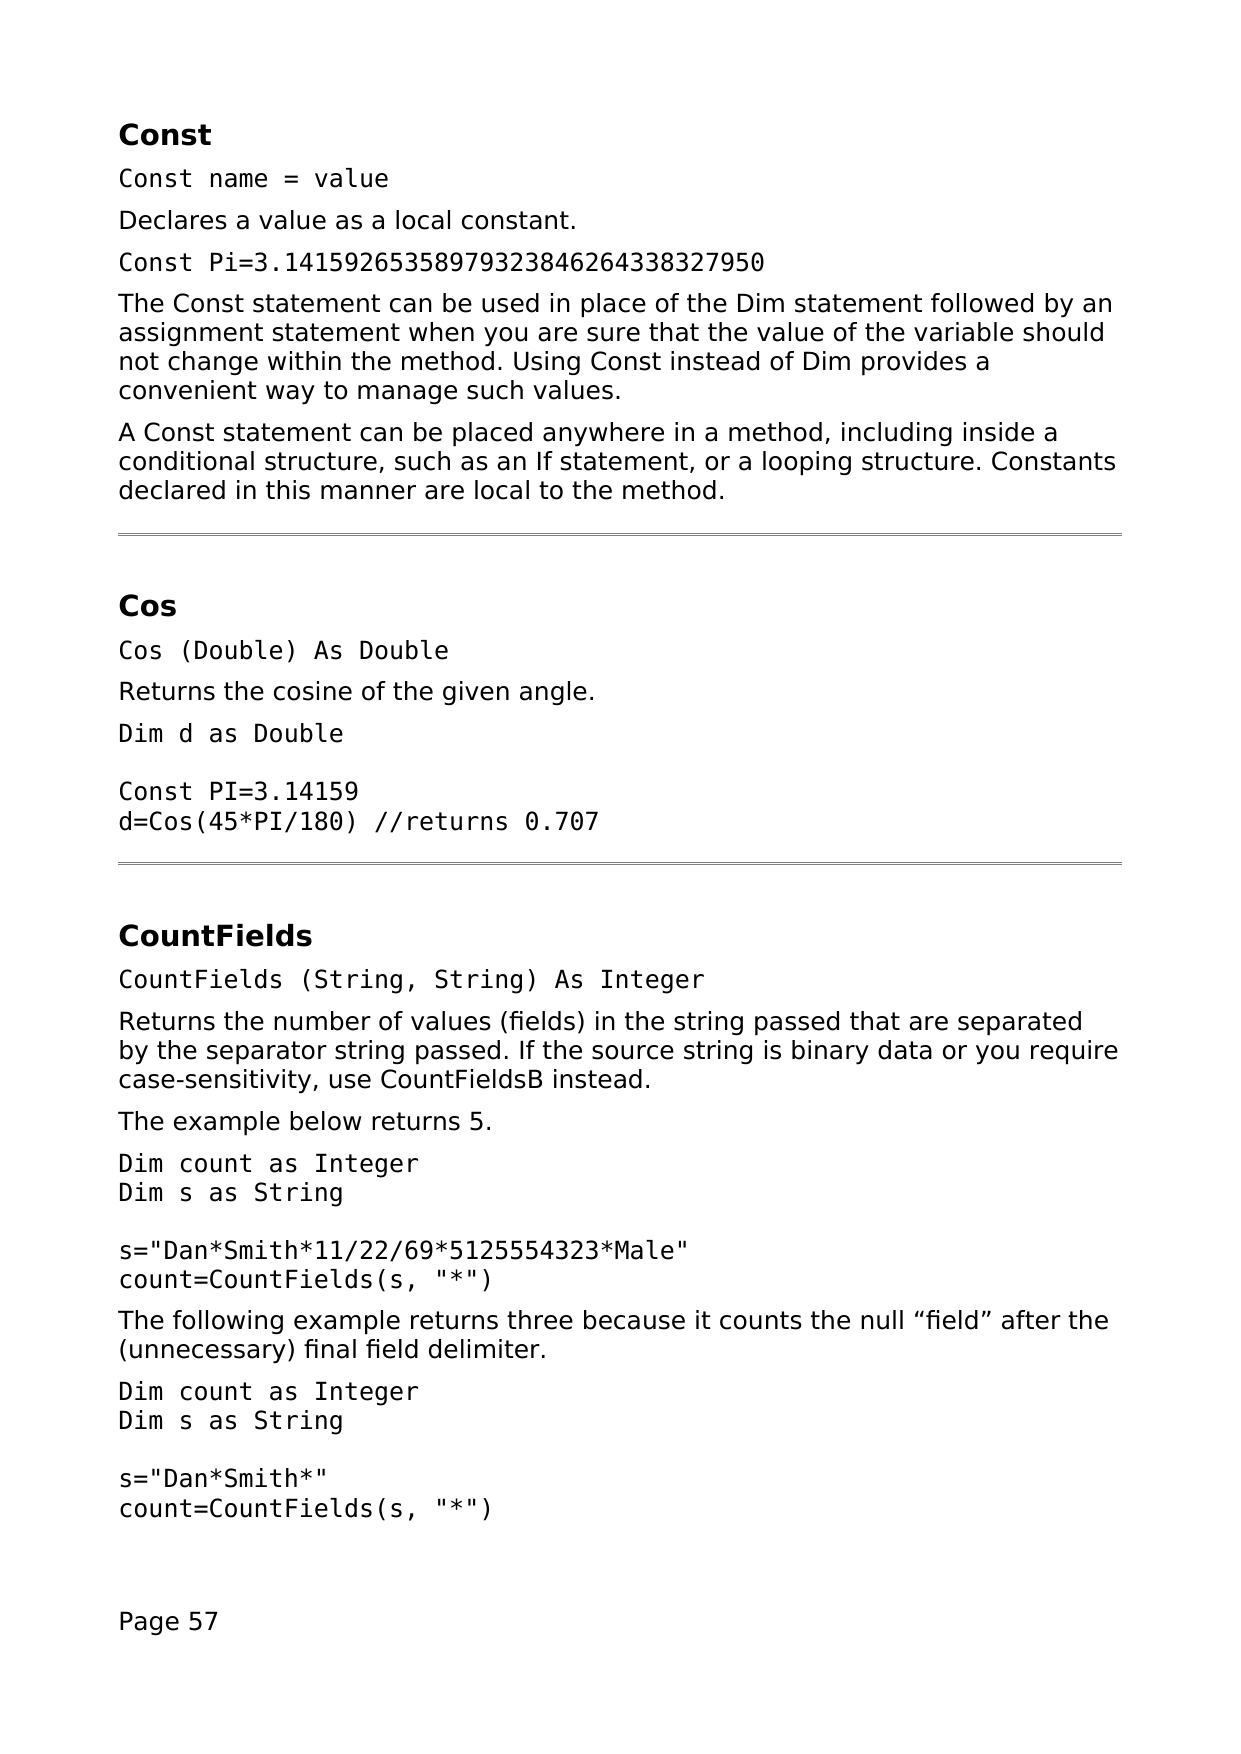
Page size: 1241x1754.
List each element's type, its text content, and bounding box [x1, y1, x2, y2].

text Declares a value as a local constant. [118, 206, 1122, 235]
text Returns the number of values (fields) in the string passed that are separated by the separator string passed. If the source string is binary data or you require case-sensitivity, use CountFieldsB instead. [118, 1007, 1122, 1094]
text Returns the cosine of the given angle. [118, 677, 1122, 707]
text Const name = value [118, 164, 1122, 194]
text Cos (Double) As Double [118, 636, 1122, 665]
text The following example returns three because it counts the null “field” after the (unnecessary) final field delimiter. [118, 1306, 1122, 1365]
text CountFields (String, String) As Integer [118, 965, 1122, 994]
text Dim count as Integer Dim s as String s="Dan*Smith*11/22/69*5125554323*Male" count=CountFields(s, "*") [118, 1149, 1122, 1294]
text Dim count as Integer Dim s as String s="Dan*Smith*" count=CountFields(s, "*") [118, 1377, 1122, 1523]
text The Const statement can be used in place of the Dim statement followed by an assignment statement when you are sure that the value of the variable should not change within the method. Using Const instead of Dim provides a convenient way to manage such values. [118, 289, 1122, 406]
subtitle CountFields [118, 919, 1122, 953]
text Dim d as Double Const PI=3.14159 d=Cos(45*PI/180) //returns 0.707 [118, 719, 1122, 836]
text Const Pi=3.14159265358979323846264338327950 [118, 248, 1122, 277]
subtitle Const [118, 118, 1122, 152]
subtitle Cos [118, 589, 1122, 623]
text A Const statement can be placed anywhere in a method, including inside a conditional structure, such as an If statement, or a looping structure. Constants declared in this manner are local to the method. [118, 418, 1122, 506]
text The example below returns 5. [118, 1107, 1122, 1136]
